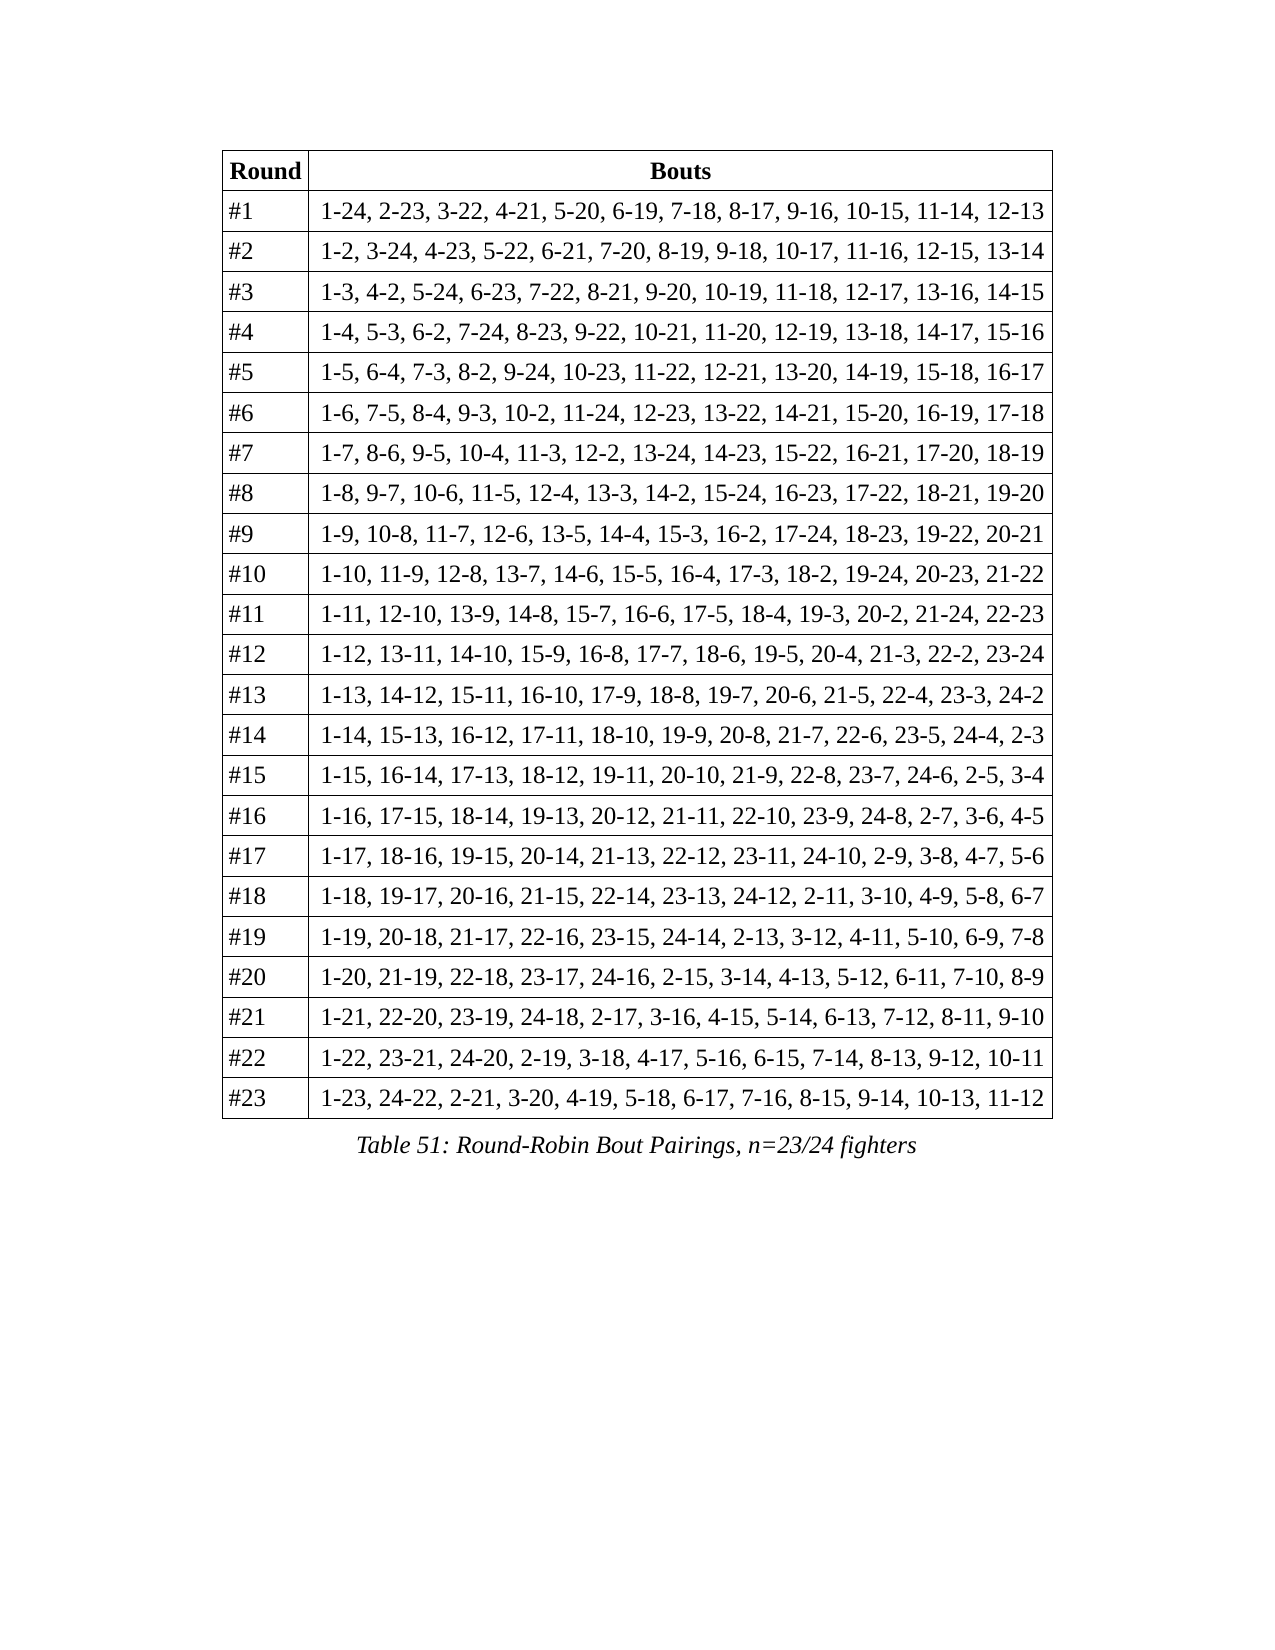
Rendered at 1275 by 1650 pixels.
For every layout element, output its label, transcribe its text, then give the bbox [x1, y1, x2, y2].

table_header Round [223, 151, 308, 190]
table_cell 1-21, 22-20, 23-19, 24-18, 2-17, 3-16, 4-15, 5-14, 6-13, 7-12, 8-11, 9-10 [309, 998, 1052, 1037]
table_cell #2 [223, 232, 308, 271]
table_cell 1-20, 21-19, 22-18, 23-17, 24-16, 2-15, 3-14, 4-13, 5-12, 6-11, 7-10, 8-9 [309, 957, 1052, 997]
table_cell 1-6, 7-5, 8-4, 9-3, 10-2, 11-24, 12-23, 13-22, 14-21, 15-20, 16-19, 17-18 [309, 393, 1052, 432]
table_cell #19 [223, 917, 308, 956]
text Table 51: Round-Robin Bout Pairings, n=23/24 fighters [150, 1130, 1125, 1159]
table_cell #21 [223, 998, 308, 1037]
table_cell 1-23, 24-22, 2-21, 3-20, 4-19, 5-18, 6-17, 7-16, 8-15, 9-14, 10-13, 11-12 [309, 1078, 1052, 1117]
table_cell #11 [223, 595, 308, 634]
table_cell #7 [223, 433, 308, 472]
table_cell #22 [223, 1038, 308, 1077]
table_cell 1-8, 9-7, 10-6, 11-5, 12-4, 13-3, 14-2, 15-24, 16-23, 17-22, 18-21, 19-20 [309, 474, 1052, 513]
table_cell 1-18, 19-17, 20-16, 21-15, 22-14, 23-13, 24-12, 2-11, 3-10, 4-9, 5-8, 6-7 [309, 877, 1052, 916]
table_cell #4 [223, 312, 308, 352]
table_cell 1-13, 14-12, 15-11, 16-10, 17-9, 18-8, 19-7, 20-6, 21-5, 22-4, 23-3, 24-2 [309, 675, 1052, 714]
table_cell 1-9, 10-8, 11-7, 12-6, 13-5, 14-4, 15-3, 16-2, 17-24, 18-23, 19-22, 20-21 [309, 514, 1052, 553]
table_cell #9 [223, 514, 308, 553]
table_cell #6 [223, 393, 308, 432]
table_cell 1-15, 16-14, 17-13, 18-12, 19-11, 20-10, 21-9, 22-8, 23-7, 24-6, 2-5, 3-4 [309, 756, 1052, 795]
table_cell #17 [223, 836, 308, 876]
table_cell #14 [223, 715, 308, 755]
table_cell 1-5, 6-4, 7-3, 8-2, 9-24, 10-23, 11-22, 12-21, 13-20, 14-19, 15-18, 16-17 [309, 353, 1052, 392]
table_cell 1-10, 11-9, 12-8, 13-7, 14-6, 15-5, 16-4, 17-3, 18-2, 19-24, 20-23, 21-22 [309, 554, 1052, 593]
table_cell 1-19, 20-18, 21-17, 22-16, 23-15, 24-14, 2-13, 3-12, 4-11, 5-10, 6-9, 7-8 [309, 917, 1052, 956]
table_cell #5 [223, 353, 308, 392]
table_cell 1-14, 15-13, 16-12, 17-11, 18-10, 19-9, 20-8, 21-7, 22-6, 23-5, 24-4, 2-3 [309, 715, 1052, 755]
table_cell 1-12, 13-11, 14-10, 15-9, 16-8, 17-7, 18-6, 19-5, 20-4, 21-3, 22-2, 23-24 [309, 635, 1052, 674]
table_cell #12 [223, 635, 308, 674]
table_cell 1-3, 4-2, 5-24, 6-23, 7-22, 8-21, 9-20, 10-19, 11-18, 12-17, 13-16, 14-15 [309, 272, 1052, 311]
table_cell 1-2, 3-24, 4-23, 5-22, 6-21, 7-20, 8-19, 9-18, 10-17, 11-16, 12-15, 13-14 [309, 232, 1052, 271]
table_cell #16 [223, 796, 308, 835]
table_cell #20 [223, 957, 308, 997]
table_cell #23 [223, 1078, 308, 1117]
table_cell #1 [223, 191, 308, 231]
table_cell 1-17, 18-16, 19-15, 20-14, 21-13, 22-12, 23-11, 24-10, 2-9, 3-8, 4-7, 5-6 [309, 836, 1052, 876]
table_header Bouts [309, 151, 1052, 190]
table_cell #3 [223, 272, 308, 311]
table_cell 1-7, 8-6, 9-5, 10-4, 11-3, 12-2, 13-24, 14-23, 15-22, 16-21, 17-20, 18-19 [309, 433, 1052, 472]
table_cell #8 [223, 474, 308, 513]
table_cell #13 [223, 675, 308, 714]
table_cell 1-11, 12-10, 13-9, 14-8, 15-7, 16-6, 17-5, 18-4, 19-3, 20-2, 21-24, 22-23 [309, 595, 1052, 634]
table_cell #15 [223, 756, 308, 795]
table_cell 1-22, 23-21, 24-20, 2-19, 3-18, 4-17, 5-16, 6-15, 7-14, 8-13, 9-12, 10-11 [309, 1038, 1052, 1077]
table_cell 1-24, 2-23, 3-22, 4-21, 5-20, 6-19, 7-18, 8-17, 9-16, 10-15, 11-14, 12-13 [309, 191, 1052, 231]
table_cell 1-16, 17-15, 18-14, 19-13, 20-12, 21-11, 22-10, 23-9, 24-8, 2-7, 3-6, 4-5 [309, 796, 1052, 835]
table_cell #18 [223, 877, 308, 916]
table_cell #10 [223, 554, 308, 593]
table_cell 1-4, 5-3, 6-2, 7-24, 8-23, 9-22, 10-21, 11-20, 12-19, 13-18, 14-17, 15-16 [309, 312, 1052, 352]
